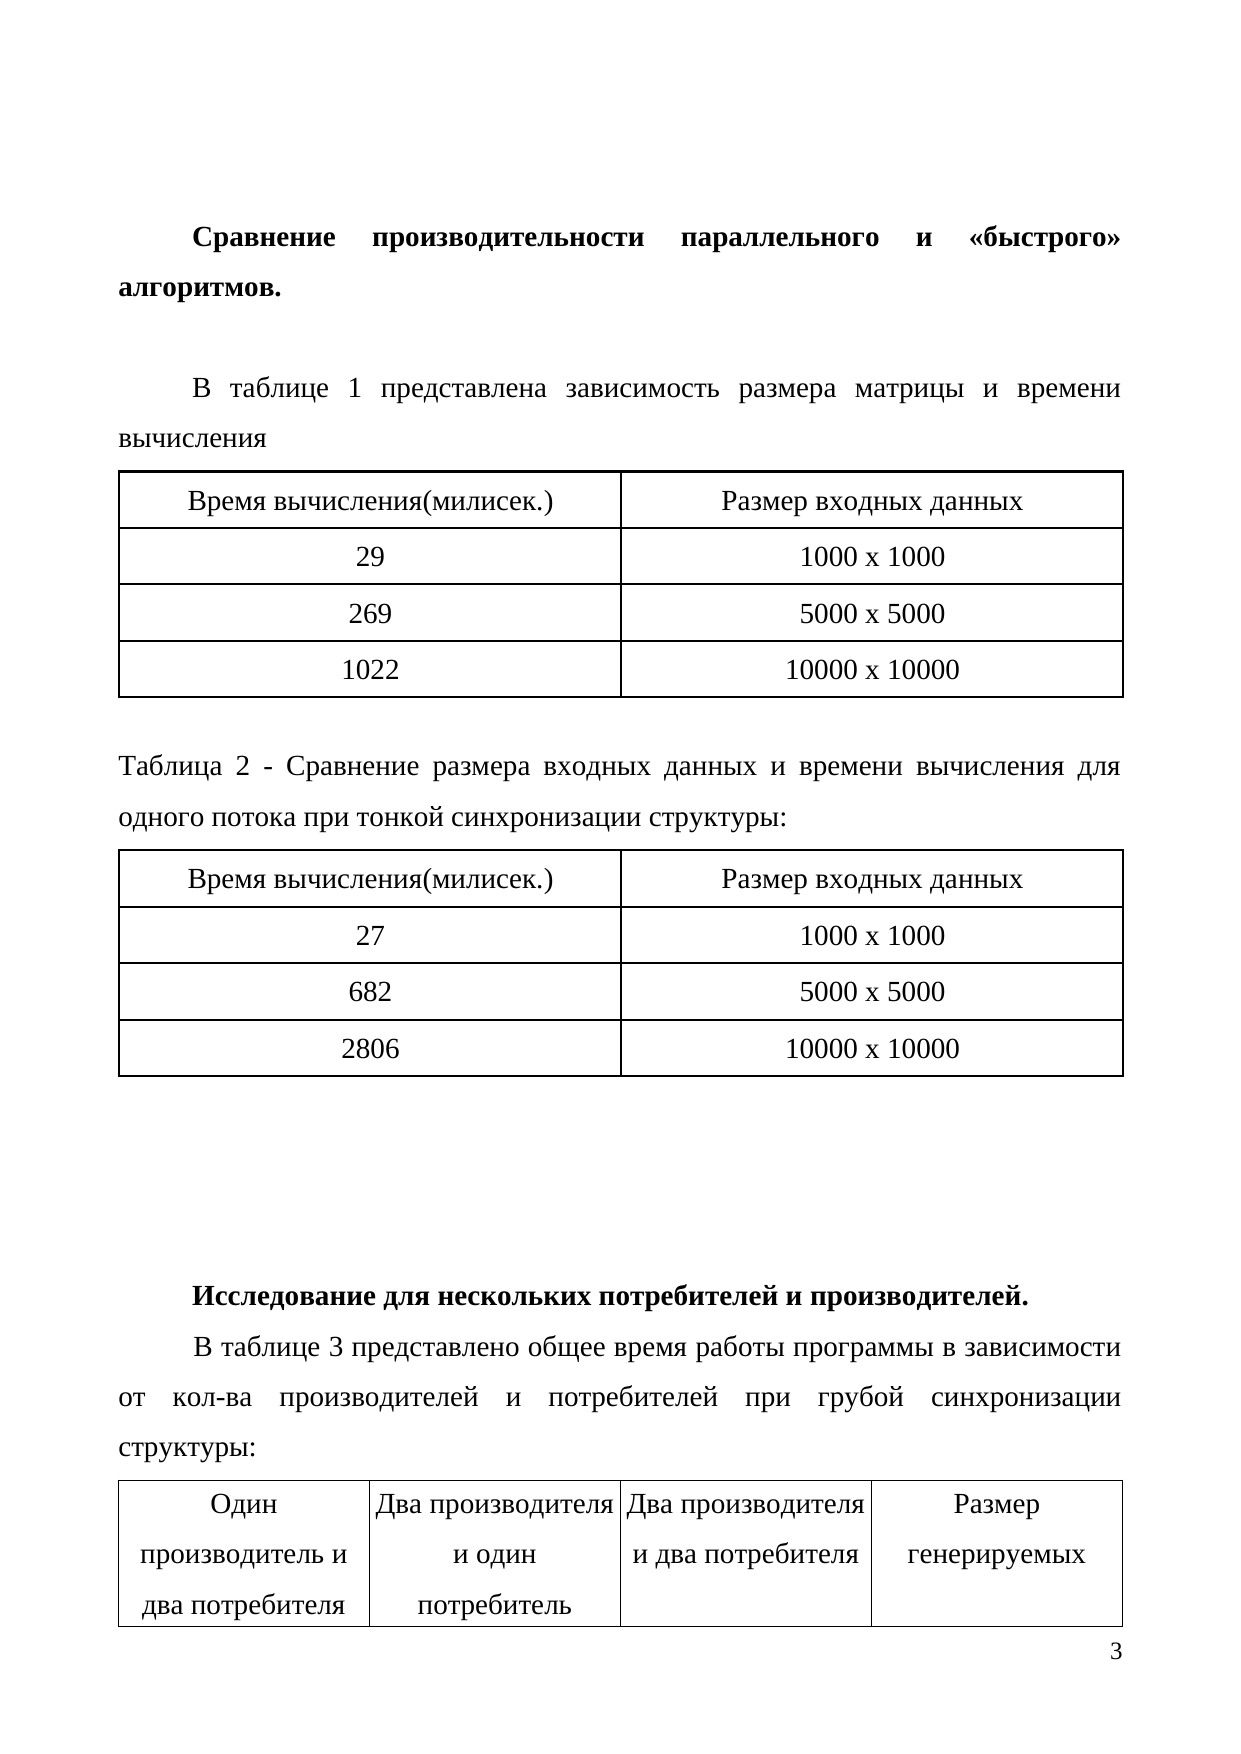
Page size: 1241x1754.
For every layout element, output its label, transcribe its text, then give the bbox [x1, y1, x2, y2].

table_cell 269 [120, 585, 620, 640]
table_cell 682 [120, 964, 620, 1018]
table_header Размер генерируемых [872, 1481, 1122, 1626]
table_cell 1000 x 1000 [622, 908, 1122, 962]
table_cell 1000 x 1000 [622, 529, 1122, 583]
text Сравнение производительности параллельного и «быстрого» алгоритмов. [118, 219, 1122, 303]
table_cell 10000 x 10000 [622, 1021, 1122, 1075]
table_header Размер входных данных [622, 473, 1122, 527]
table_header Два производителя и один потребитель [370, 1481, 620, 1626]
table_header Один производитель и два потребителя [119, 1481, 369, 1626]
table_cell 29 [120, 529, 620, 583]
text Исследование для нескольких потребителей и производителей. [118, 1278, 1122, 1312]
text В таблице 3 представлено общее время работы программы в зависимости от кол-ва производителей и потребителей при грубой синхронизации структуры: [118, 1329, 1122, 1463]
table_cell 2806 [120, 1021, 620, 1075]
text Таблица 2 - Сравнение размера входных данных и времени вычисления для одного потока при тонкой синхронизации структуры: [118, 748, 1122, 832]
table_header Время вычисления(милисек.) [120, 851, 620, 906]
text В таблице 1 представлена зависимость размера матрицы и времени вычисления [118, 370, 1122, 453]
table_cell 5000 x 5000 [622, 585, 1122, 640]
table_cell 5000 x 5000 [622, 964, 1122, 1018]
table_cell 10000 x 10000 [622, 642, 1122, 696]
table_header Два производителя и два потребителя [621, 1481, 871, 1626]
table_cell 1022 [120, 642, 620, 696]
table_header Размер входных данных [622, 851, 1122, 906]
table_header Время вычисления(милисек.) [120, 473, 620, 527]
table_cell 27 [120, 908, 620, 962]
